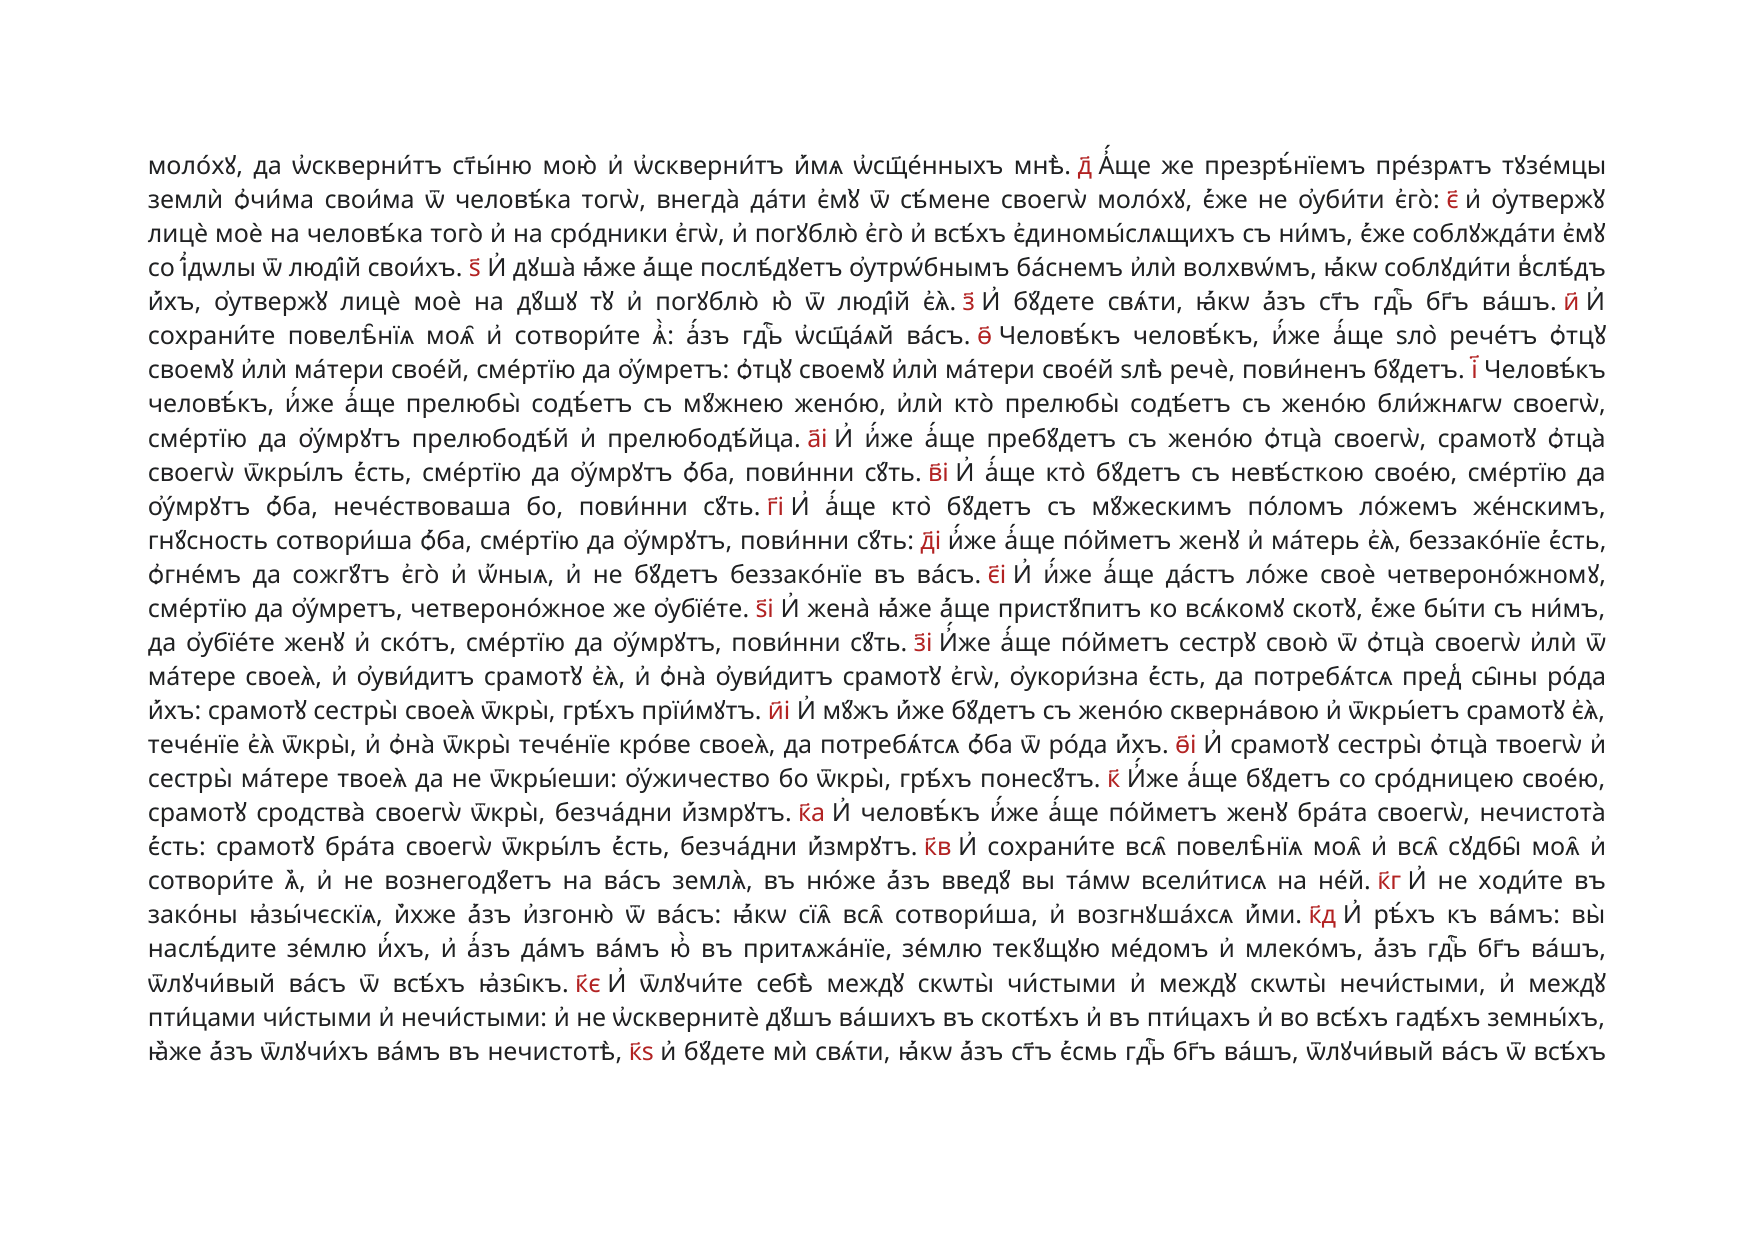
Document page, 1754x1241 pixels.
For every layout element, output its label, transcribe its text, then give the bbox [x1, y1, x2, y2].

text моло́хꙋ, да ѡ҆скверни́тъ ст҃ы́ню мою̀ и҆ ѡ҆скверни́тъ и҆́мѧ ѡ҆сщ҃е́нныхъ мнѣ̀. д҃ А҆́ще же презрѣ́нїемъ пре́зрѧтъ тꙋзе́мцы землѝ ѻ҆чи́ма свои́ма ѿ человѣ́ка тогѡ̀, внегда̀ да́ти є҆мꙋ̀ ѿ сѣ́мене своегѡ̀ моло́хꙋ, є҆́же не ѹ҆би́ти є҆го̀: є҃ и҆ ѹ҆твержꙋ̀ лицѐ моѐ на человѣ́ка того̀ и҆ на сро́дники є҆гѡ̀, и҆ погꙋблю̀ є҆го̀ и҆ всѣ́хъ є҆диномы́слѧщихъ съ ни́мъ, є҆́же соблꙋжда́ти є҆мꙋ̀ со і҆́дѡлы ѿ люді́й свои́хъ. ѕ҃ И҆ дꙋша̀ ꙗ҆́же а҆́ще послѣ́дꙋетъ ѹ҆трѡ́бнымъ ба́снемъ и҆лѝ волхвѡ́мъ, ꙗ҆́кѡ соблꙋди́ти в̾слѣ́дъ и҆́хъ, ѹ҆твержꙋ̀ лицѐ моѐ на дꙋ́шꙋ тꙋ̀ и҆ погꙋблю̀ ю҆̀ ѿ люді́й є҆ѧ̀. з҃ И҆ бꙋ́дете свѧ́ти, ꙗ҆́кѡ а҆́зъ ст҃ъ гдⷭ҇ь бг҃ъ ва́шъ. и҃ И҆ сохрани́те повелѣ̑нїѧ моѧ̑ и҆ сотвори́те ѧ҆̀: а҆́зъ гдⷭ҇ь ѡ҆сщ҃а́ѧй ва́съ. ѳ҃ Человѣ́къ человѣ́къ, и҆́же а҆́ще ѕло̀ рече́тъ ѻ҆тцꙋ̀ своемꙋ̀ и҆лѝ ма́тери свое́й, сме́ртїю да ѹ҆́мретъ: ѻ҆тцꙋ̀ своемꙋ̀ и҆лѝ ма́тери свое́й ѕлѣ̀ речѐ, пови́ненъ бꙋ́детъ. і҃ Человѣ́къ человѣ́къ, и҆́же а҆́ще прелюбы̀ содѣ́етъ съ мꙋ́жнею жено́ю, и҆лѝ кто̀ прелюбы̀ содѣ́етъ съ жено́ю бли́жнѧгѡ своегѡ̀, сме́ртїю да ѹ҆́мрꙋтъ прелюбодѣ́й и҆ прелюбодѣ́йца. а҃і И҆ и҆́же а҆́ще пребꙋ́детъ съ жено́ю ѻ҆тца̀ своегѡ̀, срамотꙋ̀ ѻ҆тца̀ своегѡ̀ ѿкры́лъ є҆́сть, сме́ртїю да ѹ҆́мрꙋтъ ѻ҆́ба, пови́нни сꙋ́ть. в҃і И҆ а҆́ще кто̀ бꙋ́детъ съ невѣ́сткою свое́ю, сме́ртїю да ѹ҆́мрꙋтъ ѻ҆́ба, нече́ствоваша бо, пови́нни сꙋ́ть. г҃і И҆ а҆́ще кто̀ бꙋ́детъ съ мꙋ́жескимъ по́ломъ ло́жемъ же́нскимъ, гнꙋ́сность сотвори́ша ѻ҆́ба, сме́ртїю да ѹ҆́мрꙋтъ, пови́нни сꙋ́ть: д҃і и҆́же а҆́ще по́йметъ женꙋ̀ и҆ ма́терь є҆ѧ̀, беззако́нїе є҆́сть, ѻ҆гне́мъ да сожгꙋ́тъ є҆го̀ и҆ ѡ҆́ныѧ, и҆ не бꙋ́детъ беззако́нїе въ ва́съ. є҃і И҆ и҆́же а҆́ще да́стъ ло́же своѐ четвероно́жномꙋ, сме́ртїю да ѹ҆́мретъ, четвероно́жное же ѹ҆бїе́те. ѕ҃і И҆ жена̀ ꙗ҆́же а҆́ще пристꙋ́питъ ко всѧ́комꙋ скотꙋ̀, є҆́же бы́ти съ ни́мъ, да ѹ҆бїе́те женꙋ̀ и҆ ско́тъ, сме́ртїю да ѹ҆́мрꙋтъ, пови́нни сꙋ́ть. з҃і И҆́же а҆́ще по́йметъ сестрꙋ̀ свою̀ ѿ ѻ҆тца̀ своегѡ̀ и҆лѝ ѿ ма́тере своеѧ̀, и҆ ѹ҆ви́дитъ срамотꙋ̀ є҆ѧ̀, и҆ ѻ҆на̀ ѹ҆ви́дитъ срамотꙋ̀ є҆гѡ̀, ѹ҆кори́зна є҆́сть, да потребѧ́тсѧ пред̾ сы̑ны ро́да и҆́хъ: срамотꙋ̀ сестры̀ своеѧ̀ ѿкры̀, грѣ́хъ прїи́мꙋтъ. и҃і И҆ мꙋ́жъ и҆́же бꙋ́детъ съ жено́ю скверна́вою и҆ ѿкры́етъ срамотꙋ̀ є҆ѧ̀, тече́нїе є҆ѧ̀ ѿкры̀, и҆ ѻ҆на̀ ѿкры̀ тече́нїе кро́ве своеѧ̀, да потребѧ́тсѧ ѻ҆́ба ѿ ро́да и҆́хъ. ѳ҃і И҆ срамотꙋ̀ сестры̀ ѻ҆тца̀ твоегѡ̀ и҆ сестры̀ ма́тере твоеѧ̀ да не ѿкры́еши: ѹ҆́жичество бо ѿкры̀, грѣ́хъ понесꙋ́тъ. к҃ И҆́же а҆́ще бꙋ́детъ со сро́дницею свое́ю, срамотꙋ̀ сродства̀ своегѡ̀ ѿкры̀, безча́дни и҆́змрꙋтъ. к҃а И҆ человѣ́къ и҆́же а҆́ще по́йметъ женꙋ̀ бра́та своегѡ̀, нечистота̀ є҆́сть: срамотꙋ̀ бра́та своегѡ̀ ѿкры́лъ є҆́сть, безча́дни и҆́змрꙋтъ. к҃в И҆ сохрани́те всѧ̑ повелѣ̑нїѧ моѧ̑ и҆ всѧ̑ сꙋдбы̑ моѧ̑ и҆ сотвори́те ѧ҆̀, и҆ не вознегодꙋ́етъ на ва́съ землѧ̀, въ ню́же а҆́зъ введꙋ́ вы та́мѡ всели́тисѧ на не́й. к҃г И҆ не ходи́те въ зако́ны ꙗ҆зы́чєскїѧ, и҆̀хже а҆́зъ и҆згоню̀ ѿ ва́съ: ꙗ҆́кѡ сїѧ̑ всѧ̑ сотвори́ша, и҆ возгнꙋша́хсѧ и҆́ми. к҃д И҆ рѣ́хъ къ ва́мъ: вы̀ наслѣ́дите зе́млю и҆́хъ, и҆ а҆́зъ да́мъ ва́мъ ю҆̀ въ притѧжа́нїе, зе́млю текꙋ́щꙋю ме́домъ и҆ млеко́мъ, а҆́зъ гдⷭ҇ь бг҃ъ ва́шъ, ѿлꙋчи́вый ва́съ ѿ всѣ́хъ ꙗ҆зы̑къ. к҃є И҆ ѿлꙋчи́те себѣ̀ междꙋ̀ скѡты̀ чи́стыми и҆ междꙋ̀ скѡты̀ нечи́стыми, и҆ междꙋ̀ пти́цами чи́стыми и҆ нечи́стыми: и҆ не ѡ҆сквернитѐ дꙋ́шъ ва́шихъ въ скотѣ́хъ и҆ въ пти́цахъ и҆ во всѣ́хъ гадѣ́хъ земны́хъ, ꙗ҆̀же а҆́зъ ѿлꙋчи́хъ ва́мъ въ нечистотѣ̀, к҃ѕ и҆ бꙋ́дете мѝ свѧ́ти, ꙗ҆́кѡ а҆́зъ ст҃ъ є҆́смь гдⷭ҇ь бг҃ъ ва́шъ, ѿлꙋчи́вый ва́съ ѿ всѣ́хъ [148, 148, 1606, 1067]
